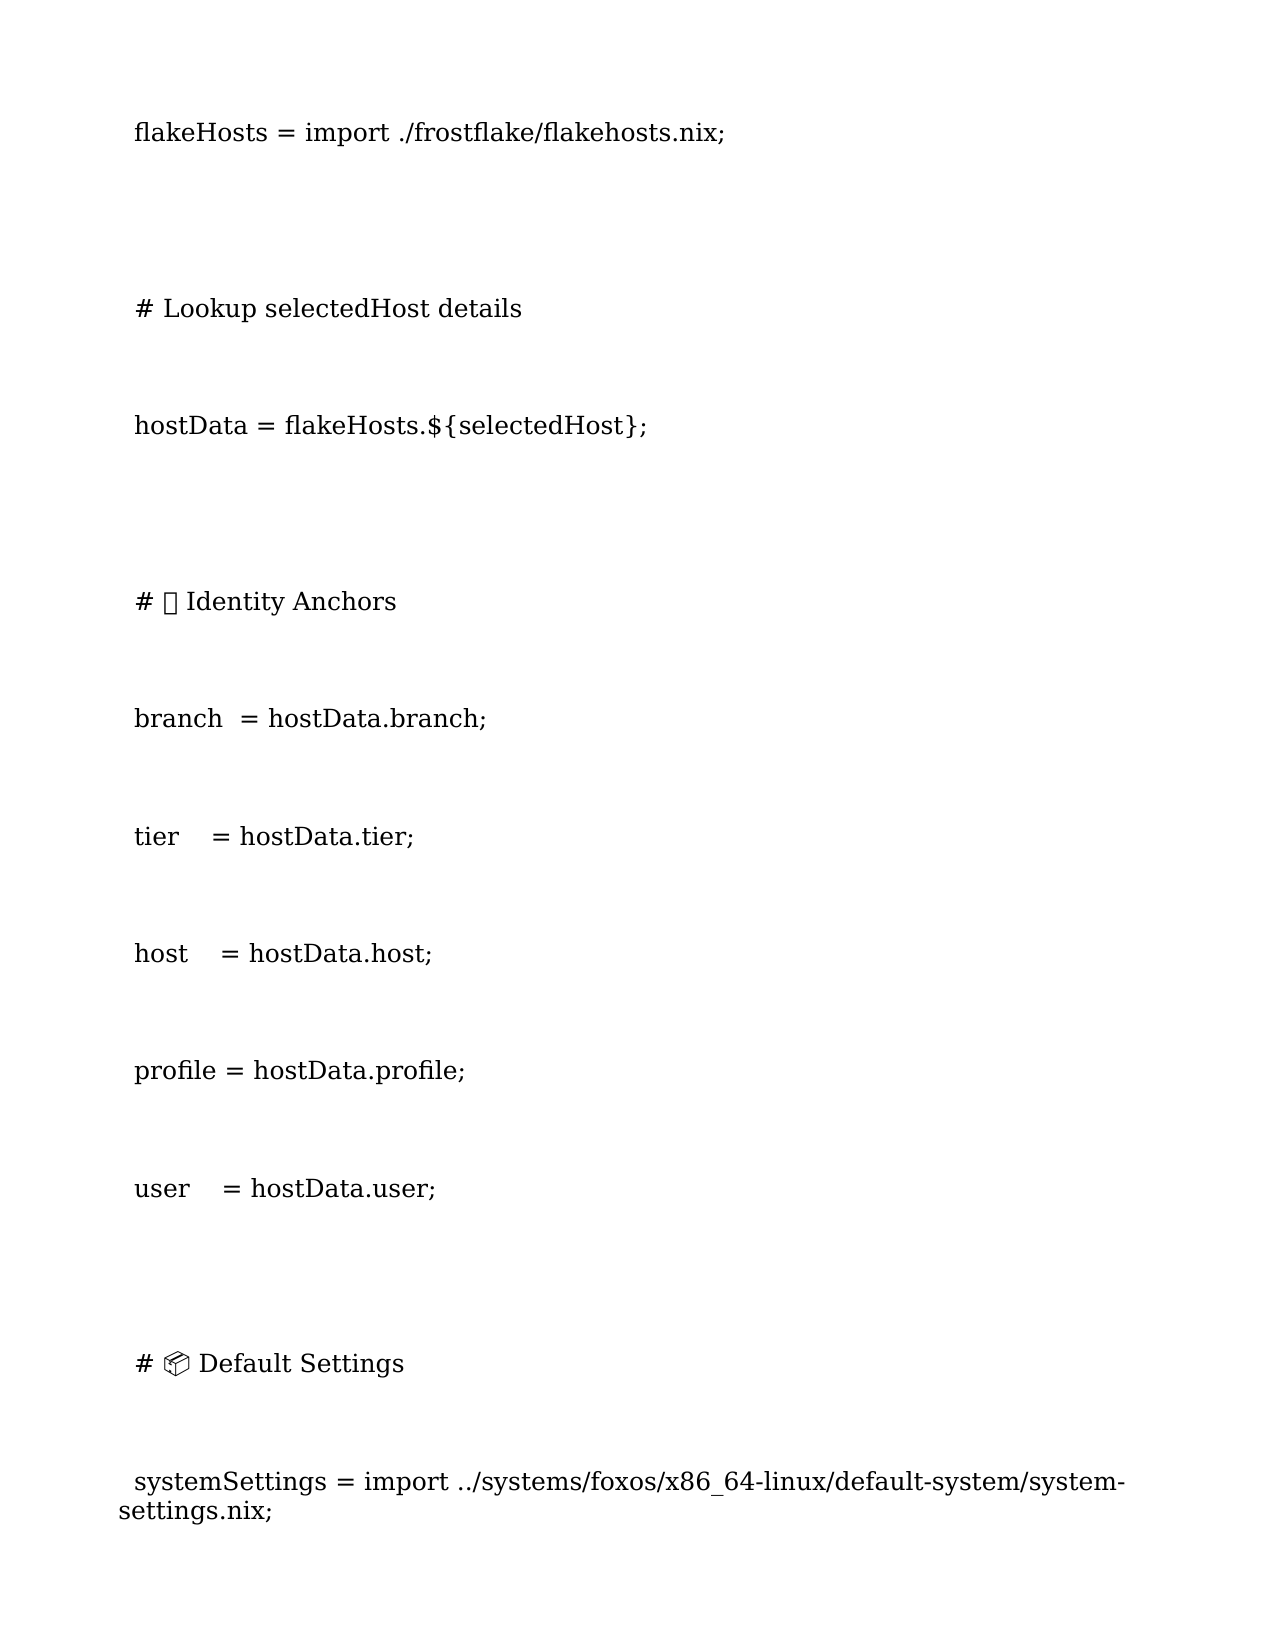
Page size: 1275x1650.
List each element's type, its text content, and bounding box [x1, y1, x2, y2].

text branch = hostData.branch; [118, 704, 1157, 734]
text hostData = flakeHosts.${selectedHost}; [118, 411, 1157, 441]
text # 📦 Default Settings [118, 1350, 1157, 1379]
text # Lookup selectedHost details [118, 294, 1157, 323]
text tier = hostData.tier; [118, 822, 1157, 851]
text profile = hostData.profile; [118, 1056, 1157, 1086]
text user = hostData.user; [118, 1174, 1157, 1203]
text systemSettings = import ../systems/foxos/x86_64-linux/default-system/system-settings.nix; [118, 1467, 1157, 1525]
text flakeHosts = import ./frostflake/flakehosts.nix; [118, 118, 1157, 147]
text host = hostData.host; [118, 939, 1157, 968]
text # 🌱 Identity Anchors [118, 587, 1157, 616]
